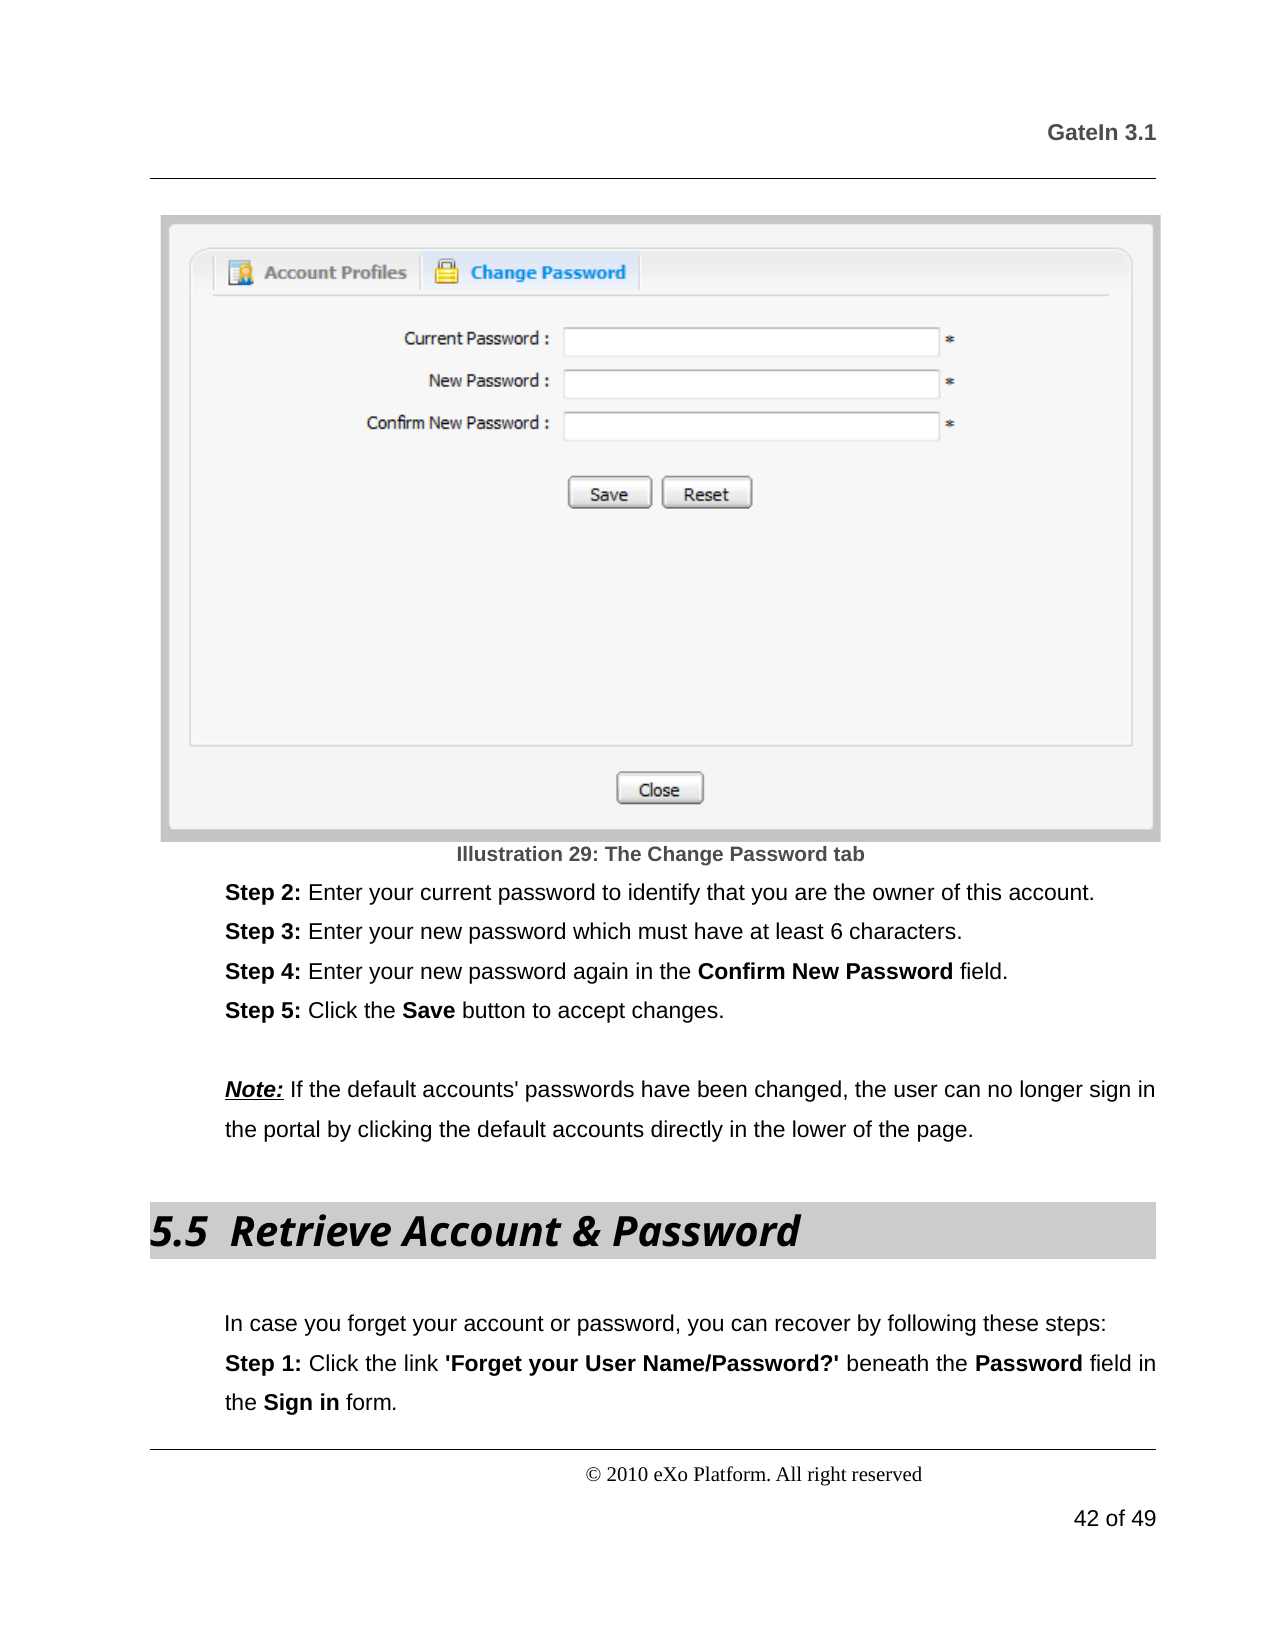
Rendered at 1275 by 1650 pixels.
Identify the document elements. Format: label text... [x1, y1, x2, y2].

list Step 5: Click the Save button to accept changes. [187, 997, 1156, 1023]
picture [160, 215, 1161, 842]
text In case you forget your account or password, you can recover by following these steps: [224, 1310, 1156, 1337]
list Step 2: Enter your current password to identify that you are the owner of this account. [187, 866, 1156, 905]
subtitle Retrieve Account & Password [150, 1202, 1156, 1259]
list Illustration 29: The Change Password tab [161, 842, 1161, 866]
list Step 4: Enter your new password again in the Confirm New Password field. [187, 958, 1156, 984]
list [187, 208, 1156, 215]
list Note: If the default accounts' passwords have been changed, the user can no longer sign in the portal by clicking the default accounts directly in the lower of the page. [187, 1076, 1156, 1142]
list Step 1: Click the link 'Forget your User Name/Password?' beneath the Password field in the Sign in form. [187, 1350, 1156, 1416]
list Step 3: Enter your new password which must have at least 6 characters. [187, 918, 1156, 944]
